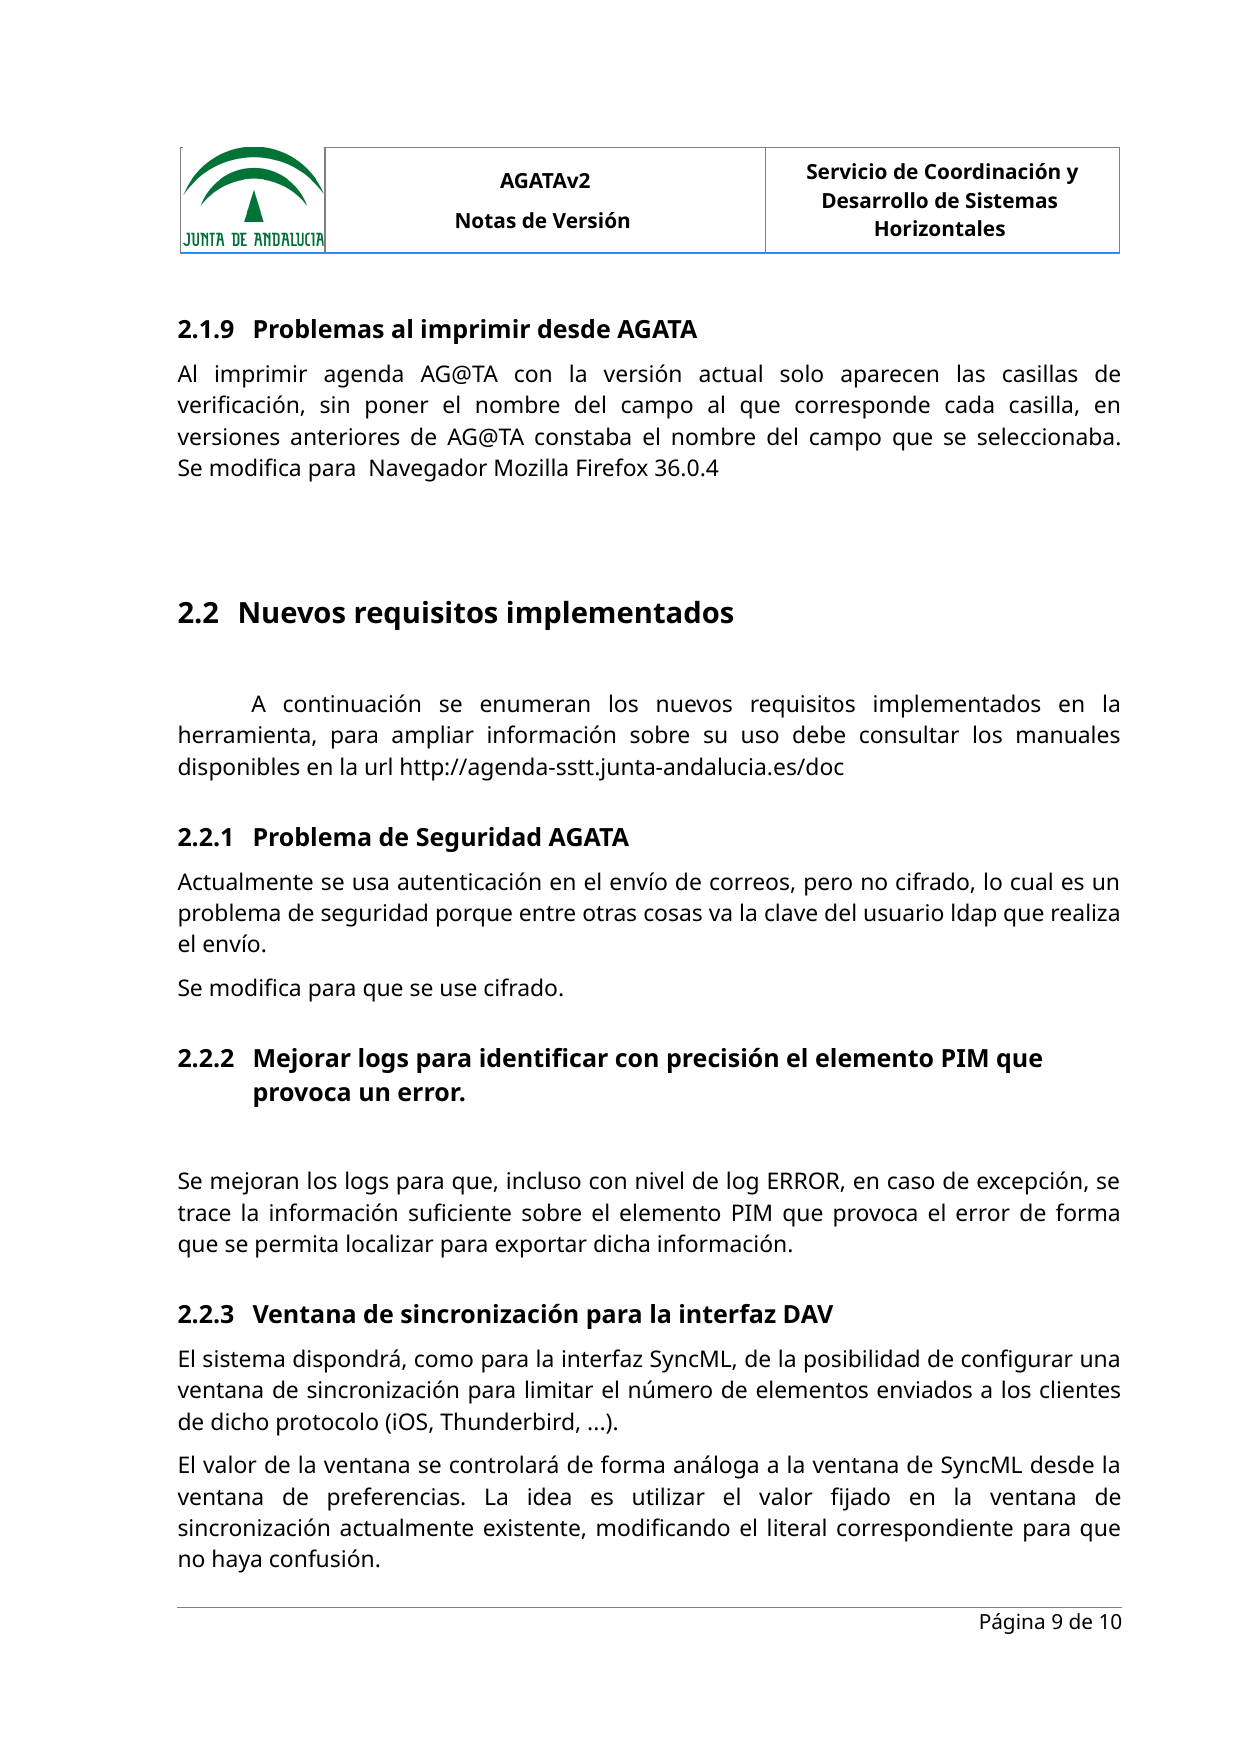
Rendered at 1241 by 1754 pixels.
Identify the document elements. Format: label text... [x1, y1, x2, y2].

subtitle Mejorar logs para identificar con precisión el elemento PIM que provoca un error. [177, 1041, 1122, 1109]
subtitle Ventana de sincronización para la interfaz DAV [177, 1296, 1122, 1331]
text Se mejoran los logs para que, incluso con nivel de log ERROR, en caso de excepción, se trace la información suficiente sobre el elemento PIM que provoca el error de forma que se permita localizar para exportar dicha información. [177, 1165, 1122, 1259]
text El valor de la ventana se controlará de forma análoga a la ventana de SyncML desde la ventana de preferencias. La idea es utilizar el valor fijado en la ventana de sincronización actualmente existente, modificando el literal correspondiente para que no haya confusión. [177, 1449, 1122, 1574]
subtitle Nuevos requisitos implementados [177, 592, 1122, 632]
text Se modifica para que se use cifrado. [177, 972, 1122, 1003]
subtitle Problemas al imprimir desde AGATA [177, 311, 1122, 346]
text Al imprimir agenda AG@TA con la versión actual solo aparecen las casillas de verificación, sin poner el nombre del campo al que corresponde cada casilla, en versiones anteriores de AG@TA constaba el nombre del campo que se seleccionaba. Se modifica para Navegador Mozilla Firefox 36.0.4 [177, 358, 1122, 483]
text El sistema dispondrá, como para la interfaz SyncML, de la posibilidad de configurar una ventana de sincronización para limitar el número de elementos enviados a los clientes de dicho protocolo (iOS, Thunderbird, ...). [177, 1343, 1122, 1437]
picture [183, 147, 324, 246]
text Actualmente se usa autenticación en el envío de correos, pero no cifrado, lo cual es un problema de seguridad porque entre otras cosas va la clave del usuario ldap que realiza el envío. [177, 866, 1122, 959]
text A continuación se enumeran los nuevos requisitos implementados en la herramienta, para ampliar información sobre su uso debe consultar los manuales disponibles en la url http://agenda-sstt.junta-andalucia.es/doc [177, 688, 1122, 782]
subtitle Problema de Seguridad AGATA [177, 819, 1122, 853]
